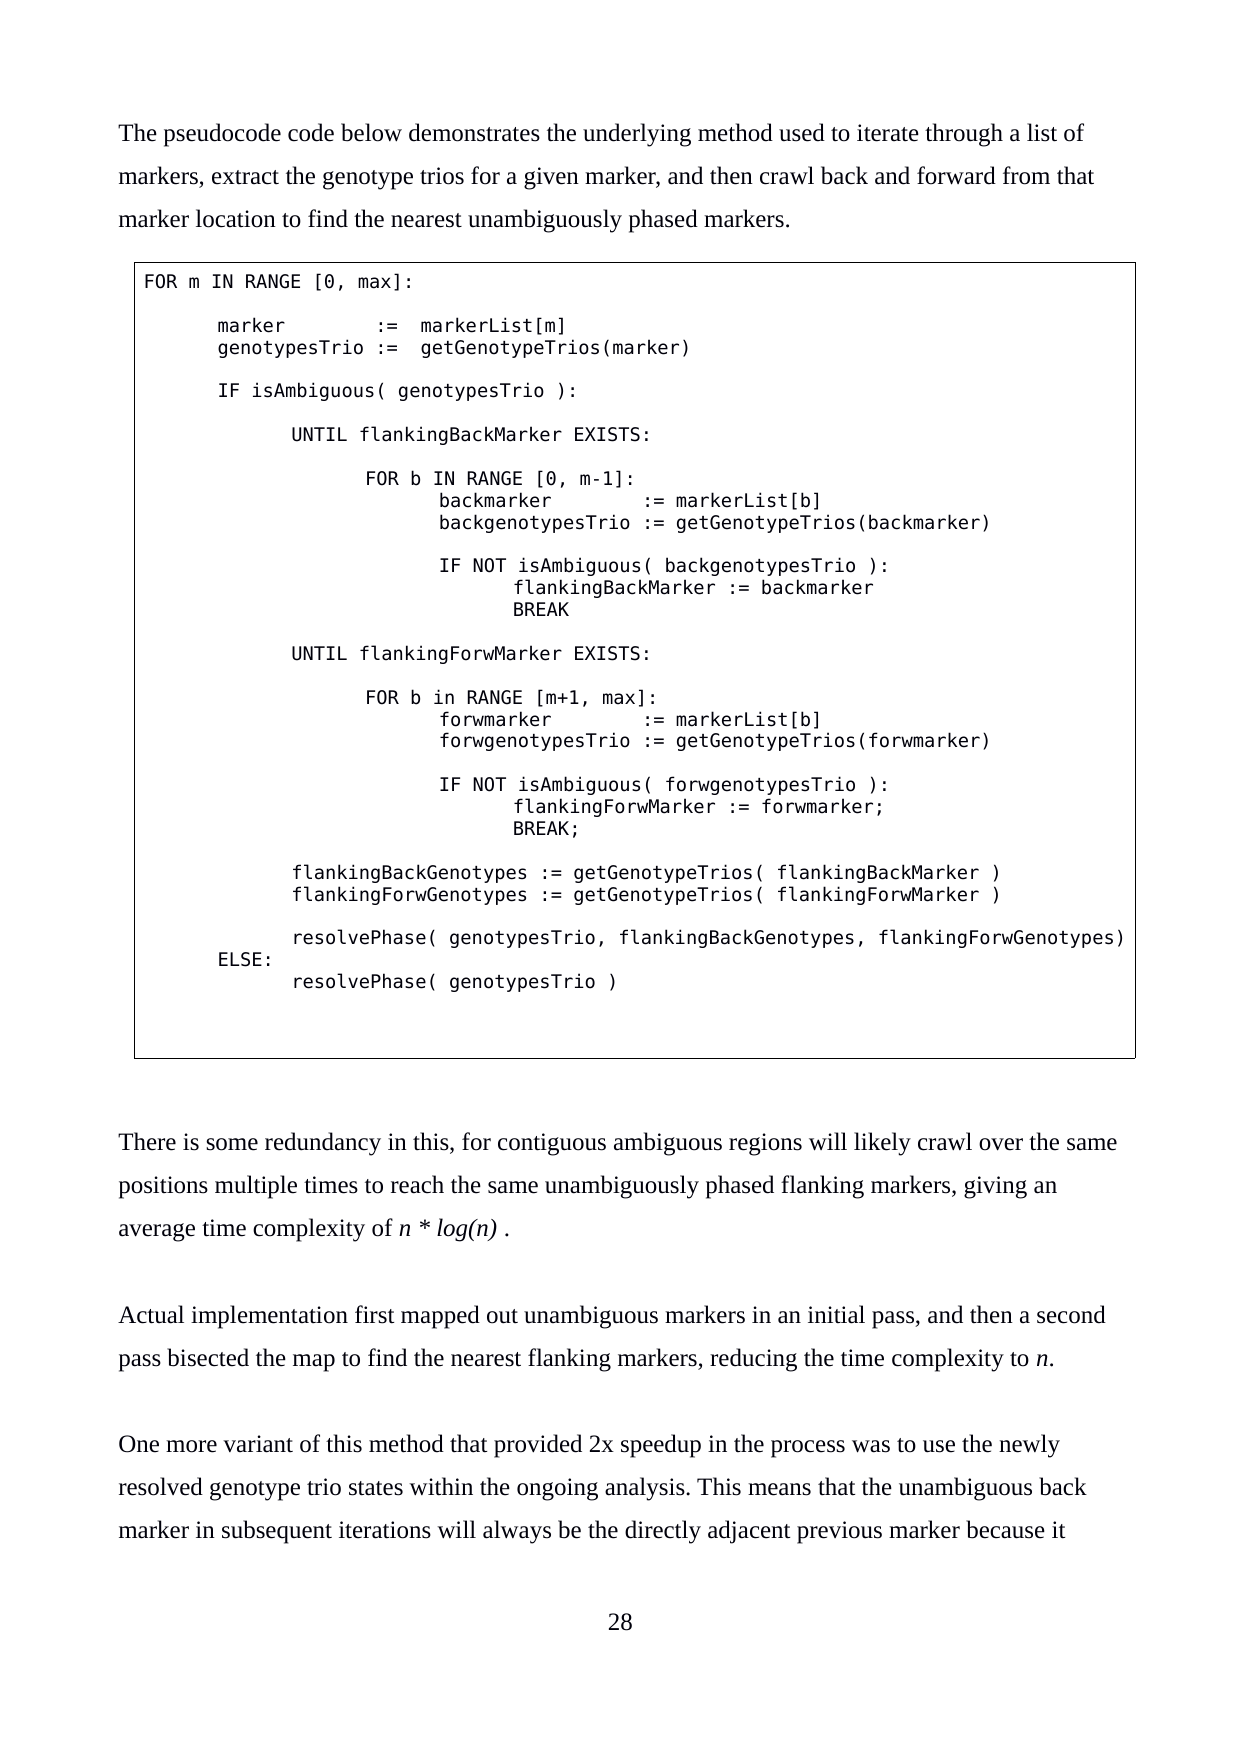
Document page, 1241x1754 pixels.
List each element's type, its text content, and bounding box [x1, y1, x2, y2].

text One more variant of this method that provided 2x speedup in the process was to use the newly resolved genotype trio states within the ongoing analysis. This means that the unambiguous back marker in subsequent iterations will always be the directly adjacent previous marker because it [118, 1429, 1122, 1544]
text ELSE: [143, 949, 1126, 971]
text Actual implementation first mapped out unambiguous markers in an initial pass, and then a second pass bisected the map to find the nearest flanking markers, reducing the time complexity to n. [118, 1300, 1122, 1372]
text UNTIL flankingBackMarker EXISTS: [143, 424, 1126, 446]
text flankingForwMarker := forwmarker; [143, 796, 1126, 818]
text BREAK [143, 599, 1126, 621]
text FOR m IN RANGE [0, max]: [143, 271, 1126, 293]
text IF NOT isAmbiguous( forwgenotypesTrio ): [143, 774, 1126, 796]
text forwmarker := markerList[b] [143, 708, 1126, 730]
text FOR b IN RANGE [0, m-1]: [143, 468, 1126, 490]
text resolvePhase( genotypesTrio, flankingBackGenotypes, flankingForwGenotypes) [143, 927, 1126, 949]
text IF isAmbiguous( genotypesTrio ): [143, 380, 1126, 402]
text FOR b in RANGE [m+1, max]: [143, 687, 1126, 708]
text The pseudocode code below demonstrates the underlying method used to iterate through a list of markers, extract the genotype trios for a given marker, and then crawl back and forward from that marker location to find the nearest unambiguously phased markers. [118, 118, 1122, 233]
text resolvePhase( genotypesTrio ) [143, 971, 1126, 993]
text backmarker := markerList[b] [143, 490, 1126, 512]
text flankingBackMarker := backmarker [143, 577, 1126, 599]
text genotypesTrio := getGenotypeTrios(marker) [143, 337, 1126, 358]
text flankingBackGenotypes := getGenotypeTrios( flankingBackMarker ) [143, 862, 1126, 883]
text backgenotypesTrio := getGenotypeTrios(backmarker) [143, 512, 1126, 533]
text UNTIL flankingForwMarker EXISTS: [143, 643, 1126, 665]
text There is some redundancy in this, for contiguous ambiguous regions will likely crawl over the same positions multiple times to reach the same unambiguously phased flanking markers, giving an average time complexity of n * log(n) . [118, 1127, 1122, 1242]
text flankingForwGenotypes := getGenotypeTrios( flankingForwMarker ) [143, 883, 1126, 905]
text forwgenotypesTrio := getGenotypeTrios(forwmarker) [143, 730, 1126, 752]
text IF NOT isAmbiguous( backgenotypesTrio ): [143, 555, 1126, 577]
text BREAK; [143, 818, 1126, 840]
text marker := markerList[m] [143, 315, 1126, 337]
